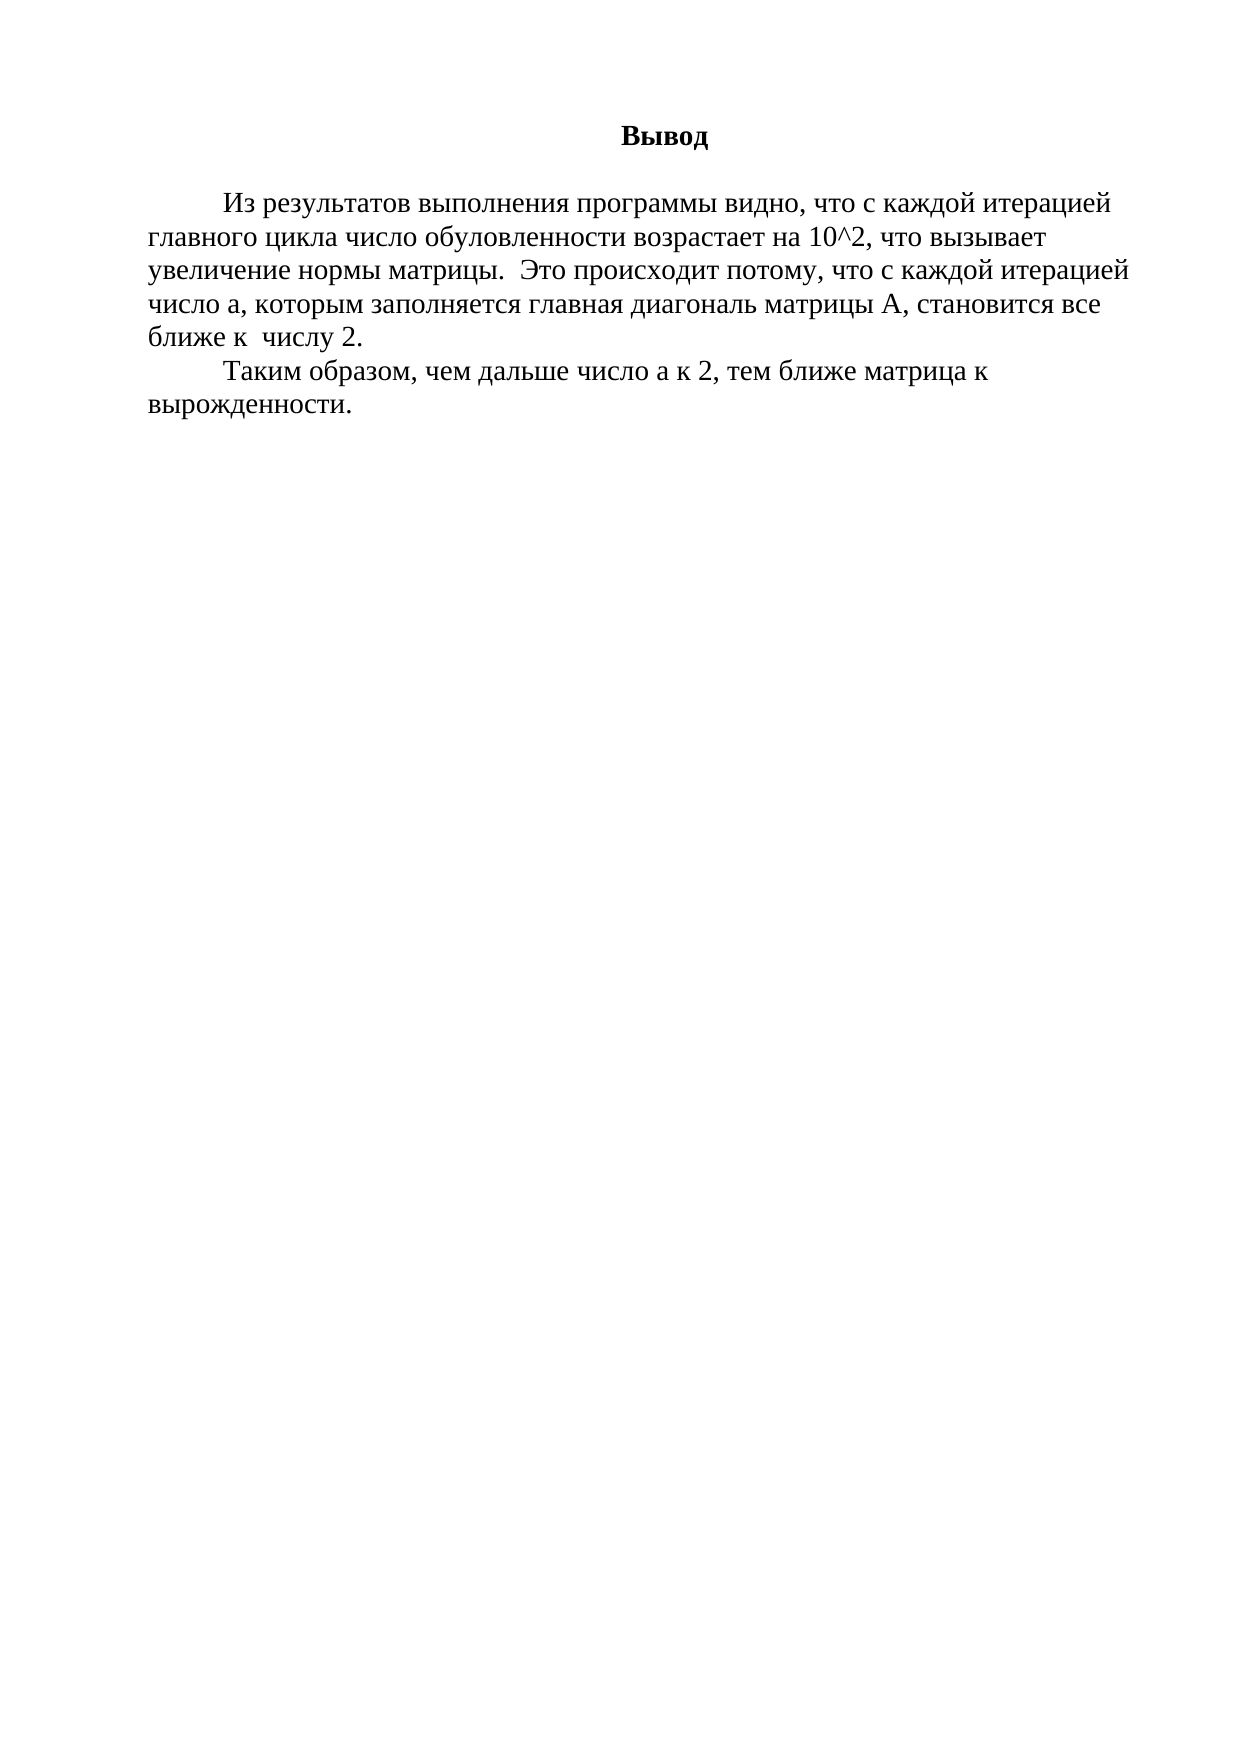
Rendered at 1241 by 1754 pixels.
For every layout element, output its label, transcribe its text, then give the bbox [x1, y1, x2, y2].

text Вывод [148, 118, 1181, 152]
text Таким образом, чем дальше число a к 2, тем ближе матрица к вырожденности. [148, 353, 1181, 420]
text главного цикла число обуловленности возрастает на 10^2, что вызывает увеличение нормы матрицы. Это происходит потому, что с каждой итерацией число a, которым заполняется главная диагональ матрицы A, становится все ближе к числу 2. [148, 219, 1181, 353]
text Из результатов выполнения программы видно, что с каждой итерацией [148, 185, 1181, 219]
